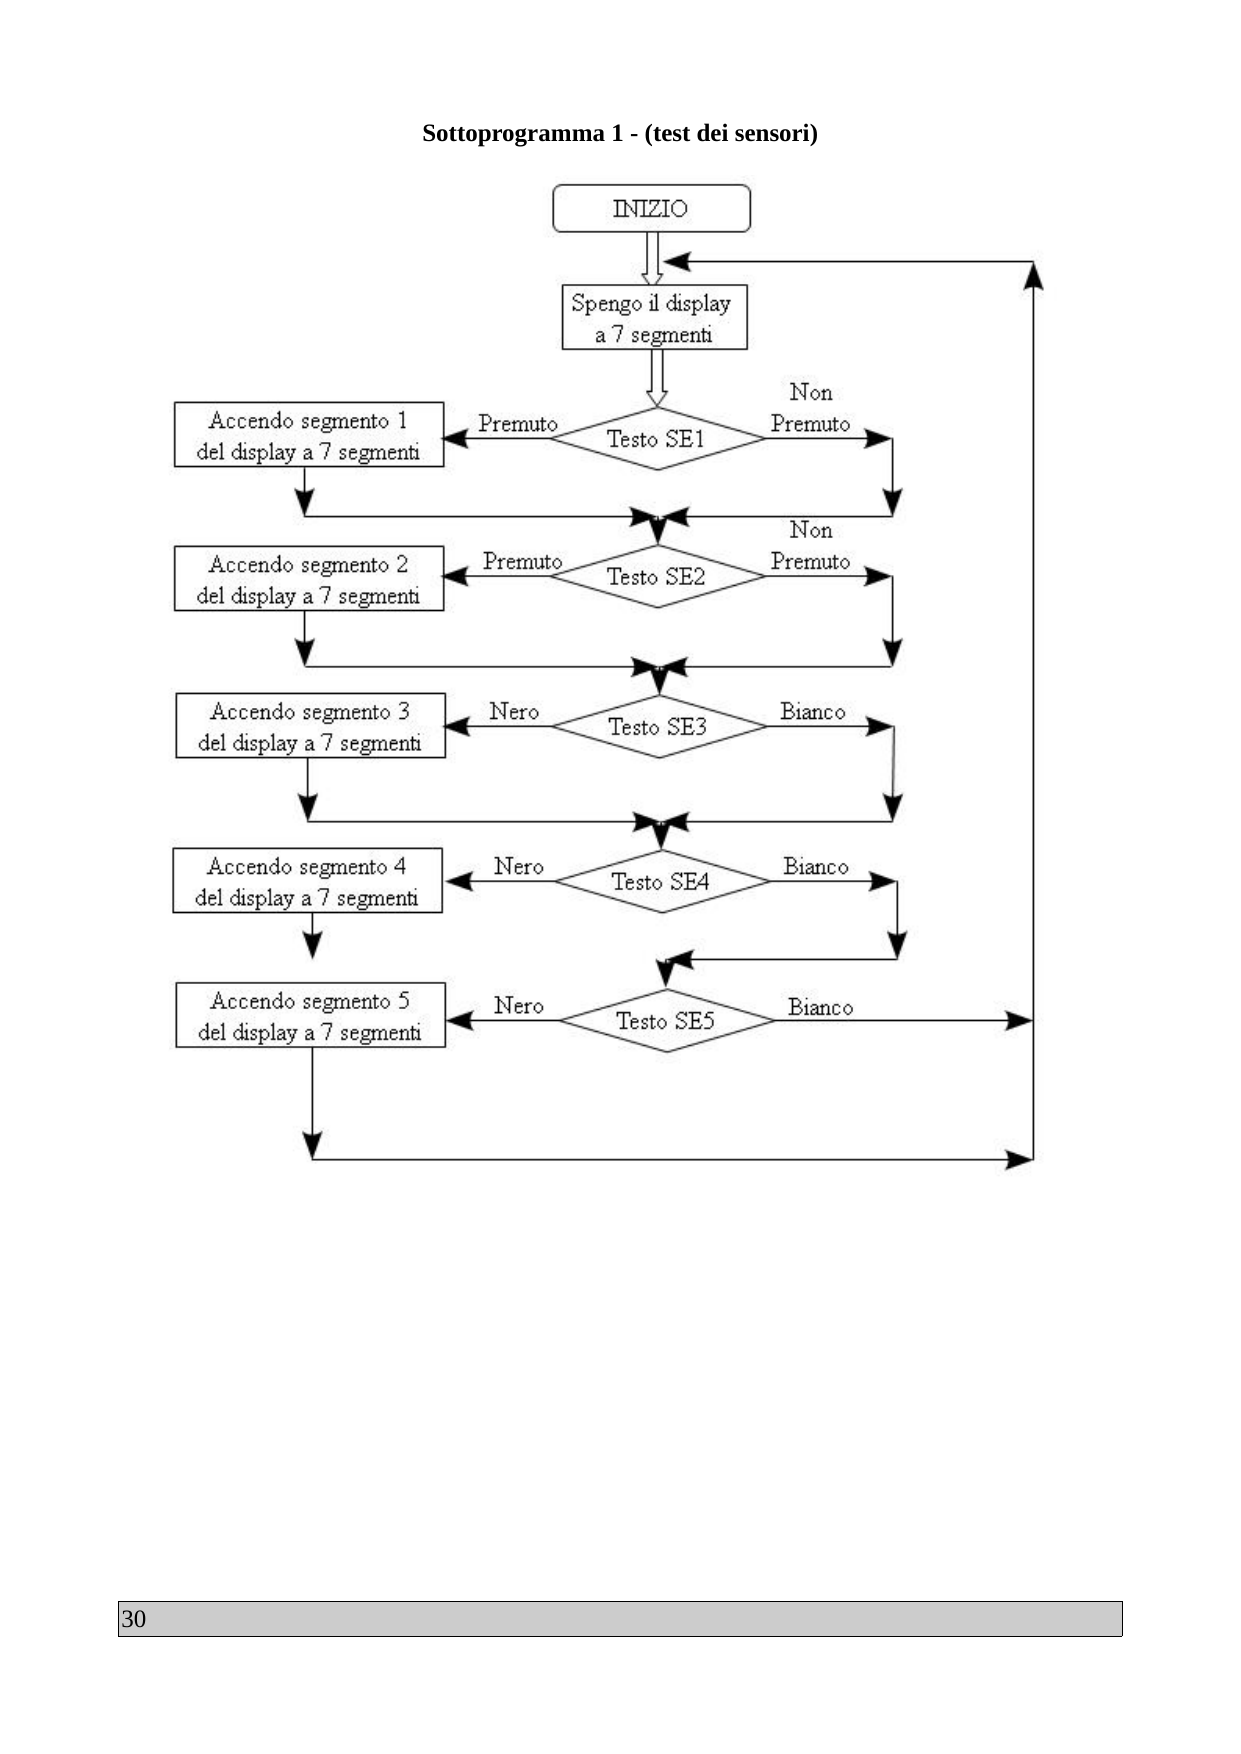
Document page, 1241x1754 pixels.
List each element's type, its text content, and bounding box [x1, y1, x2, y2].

picture [168, 175, 1072, 1178]
text Sottoprogramma 1 - (test dei sensori) [118, 118, 1122, 147]
